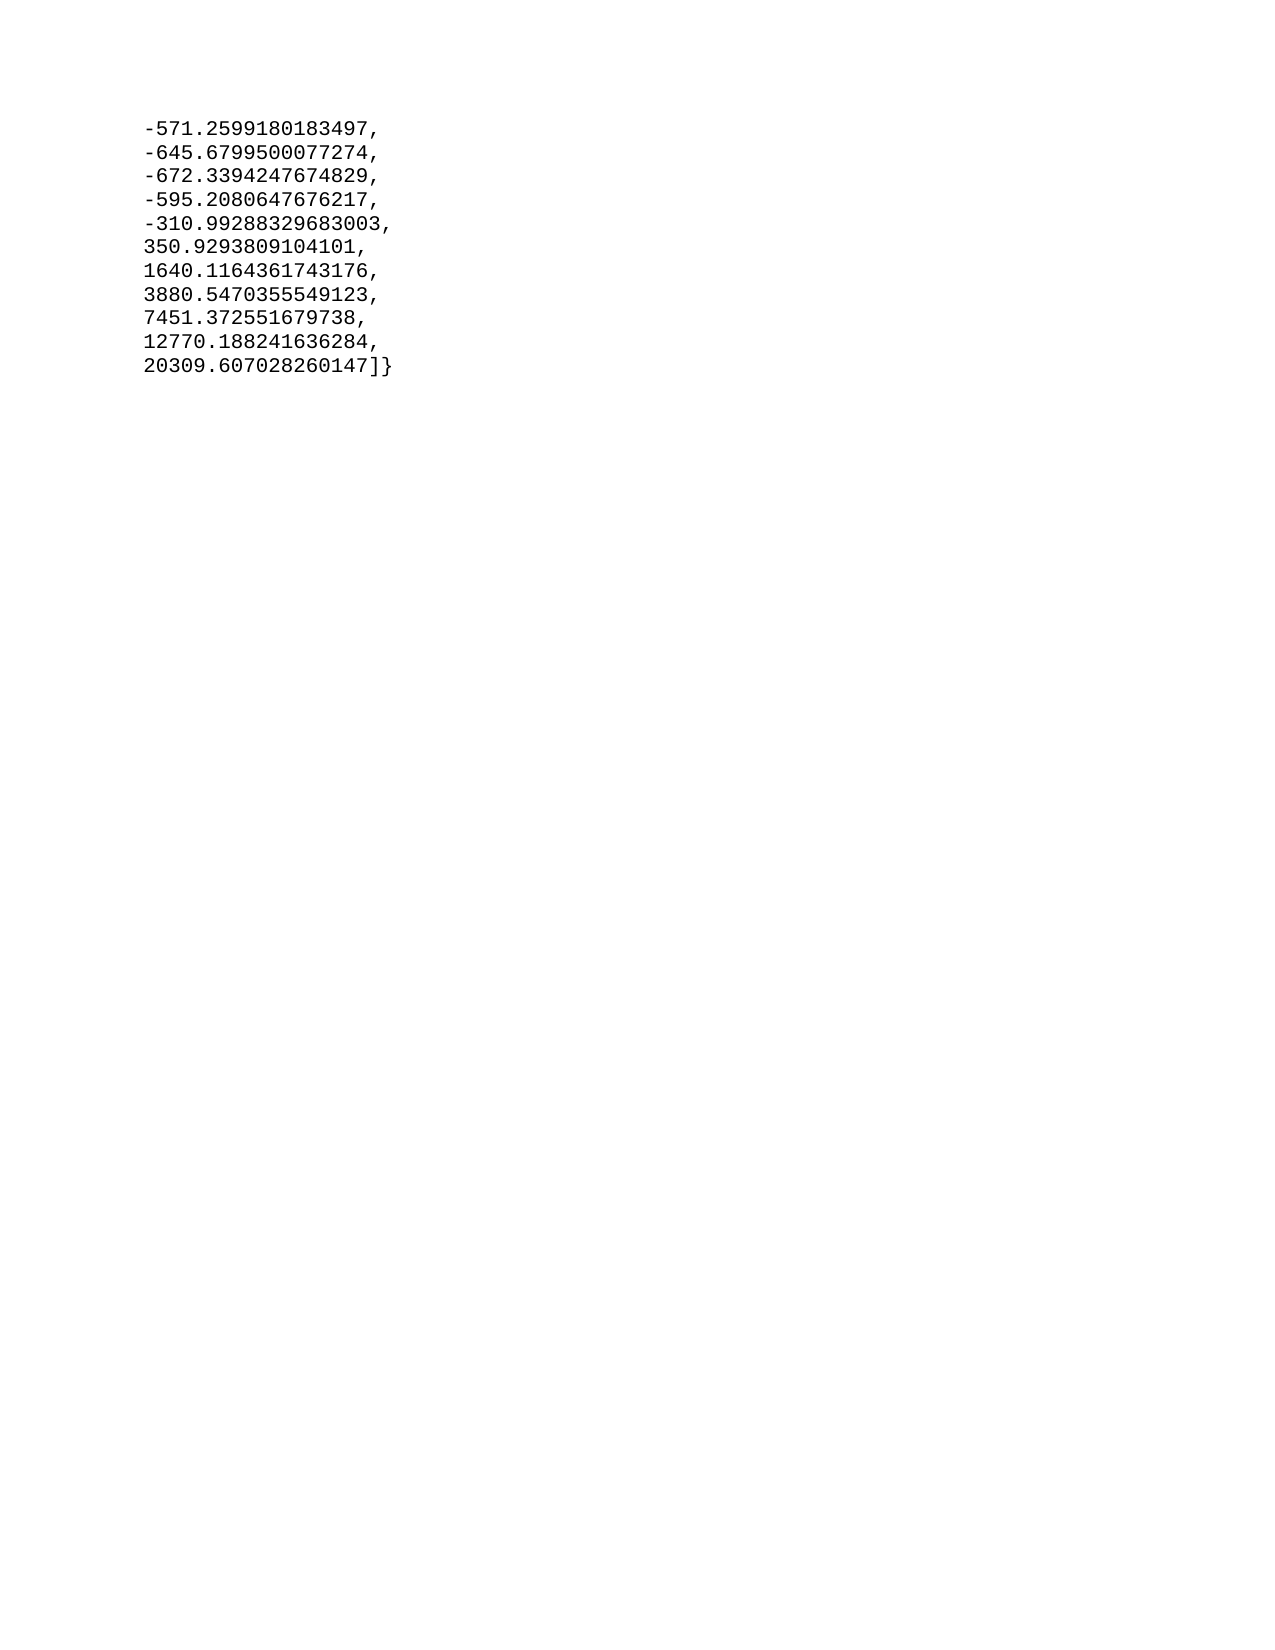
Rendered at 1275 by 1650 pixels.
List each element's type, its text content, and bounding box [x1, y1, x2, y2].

text 12770.188241636284, [118, 331, 1157, 354]
text -595.2080647676217, [118, 189, 1157, 213]
text 20309.607028260147]} [118, 354, 1157, 378]
text 350.9293809104101, [118, 236, 1157, 260]
text -645.6799500077274, [118, 142, 1157, 165]
text -310.99288329683003, [118, 213, 1157, 236]
text -571.2599180183497, [118, 118, 1157, 142]
text 1640.1164361743176, [118, 260, 1157, 284]
text -672.3394247674829, [118, 165, 1157, 189]
text 3880.5470355549123, [118, 284, 1157, 307]
text 7451.372551679738, [118, 307, 1157, 331]
